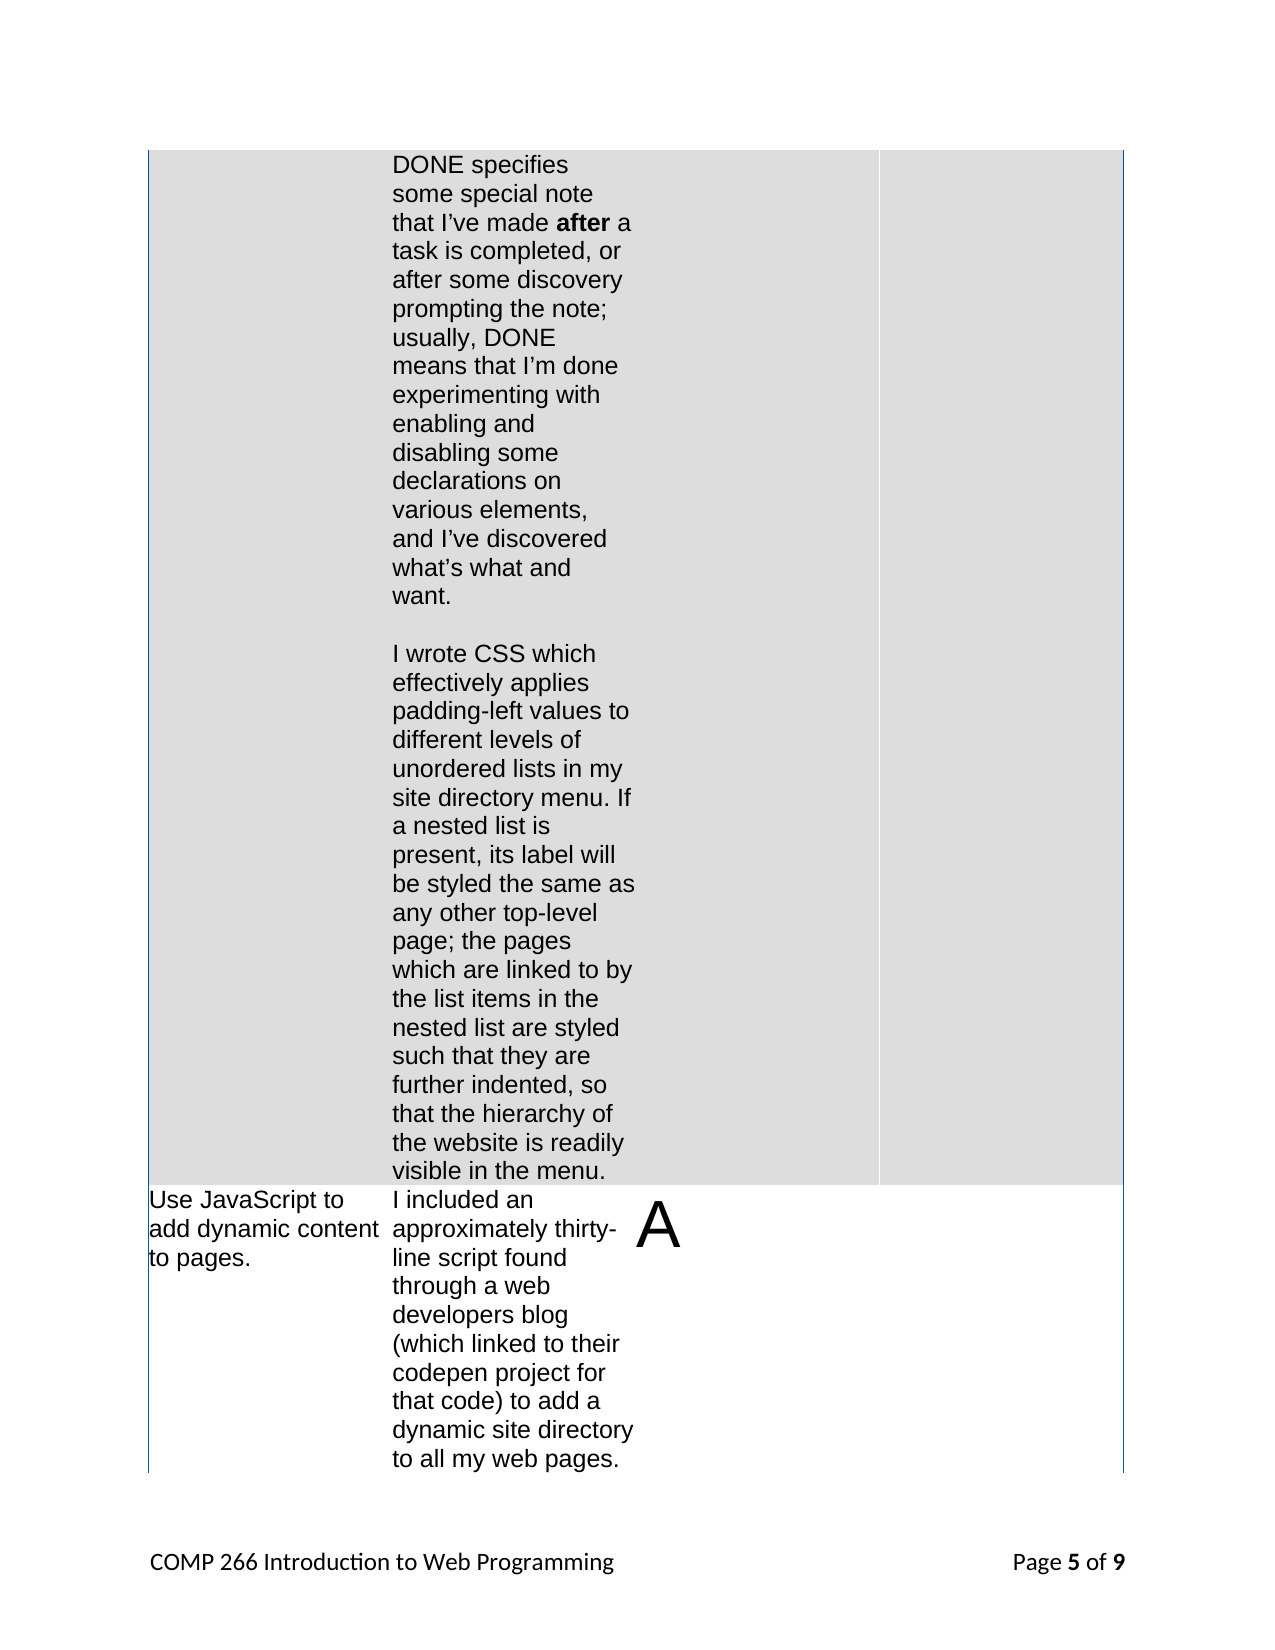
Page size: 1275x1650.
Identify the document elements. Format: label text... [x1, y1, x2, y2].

table_cell DONE specifies some special note that I’ve made after a task is completed, or after some discovery prompting the note; usually, DONE means that I’m done experimenting with enabling and disabling some declarations on various elements, and I’ve discovered what’s what and want. I wrote CSS which effectively applies padding-left values to different levels of unordered lists in my site directory menu. If a nested list is present, its label will be styled the same as any other top-level page; the pages which are linked to by the list items in the nested list are styled such that they are further indented, so that the hierarchy of the website is readily visible in the menu. [392, 150, 636, 1185]
table_cell [149, 150, 392, 1185]
table_cell [880, 150, 1123, 1185]
table_cell [636, 150, 879, 1185]
table_cell [880, 1185, 1123, 1472]
table_cell Use JavaScript to add dynamic content to pages. [149, 1185, 392, 1472]
table_cell A [636, 1185, 879, 1472]
table_cell I included an approximately thirty-line script found through a web developers blog (which linked to their codepen project for that code) to add a dynamic site directory to all my web pages. [392, 1185, 636, 1472]
